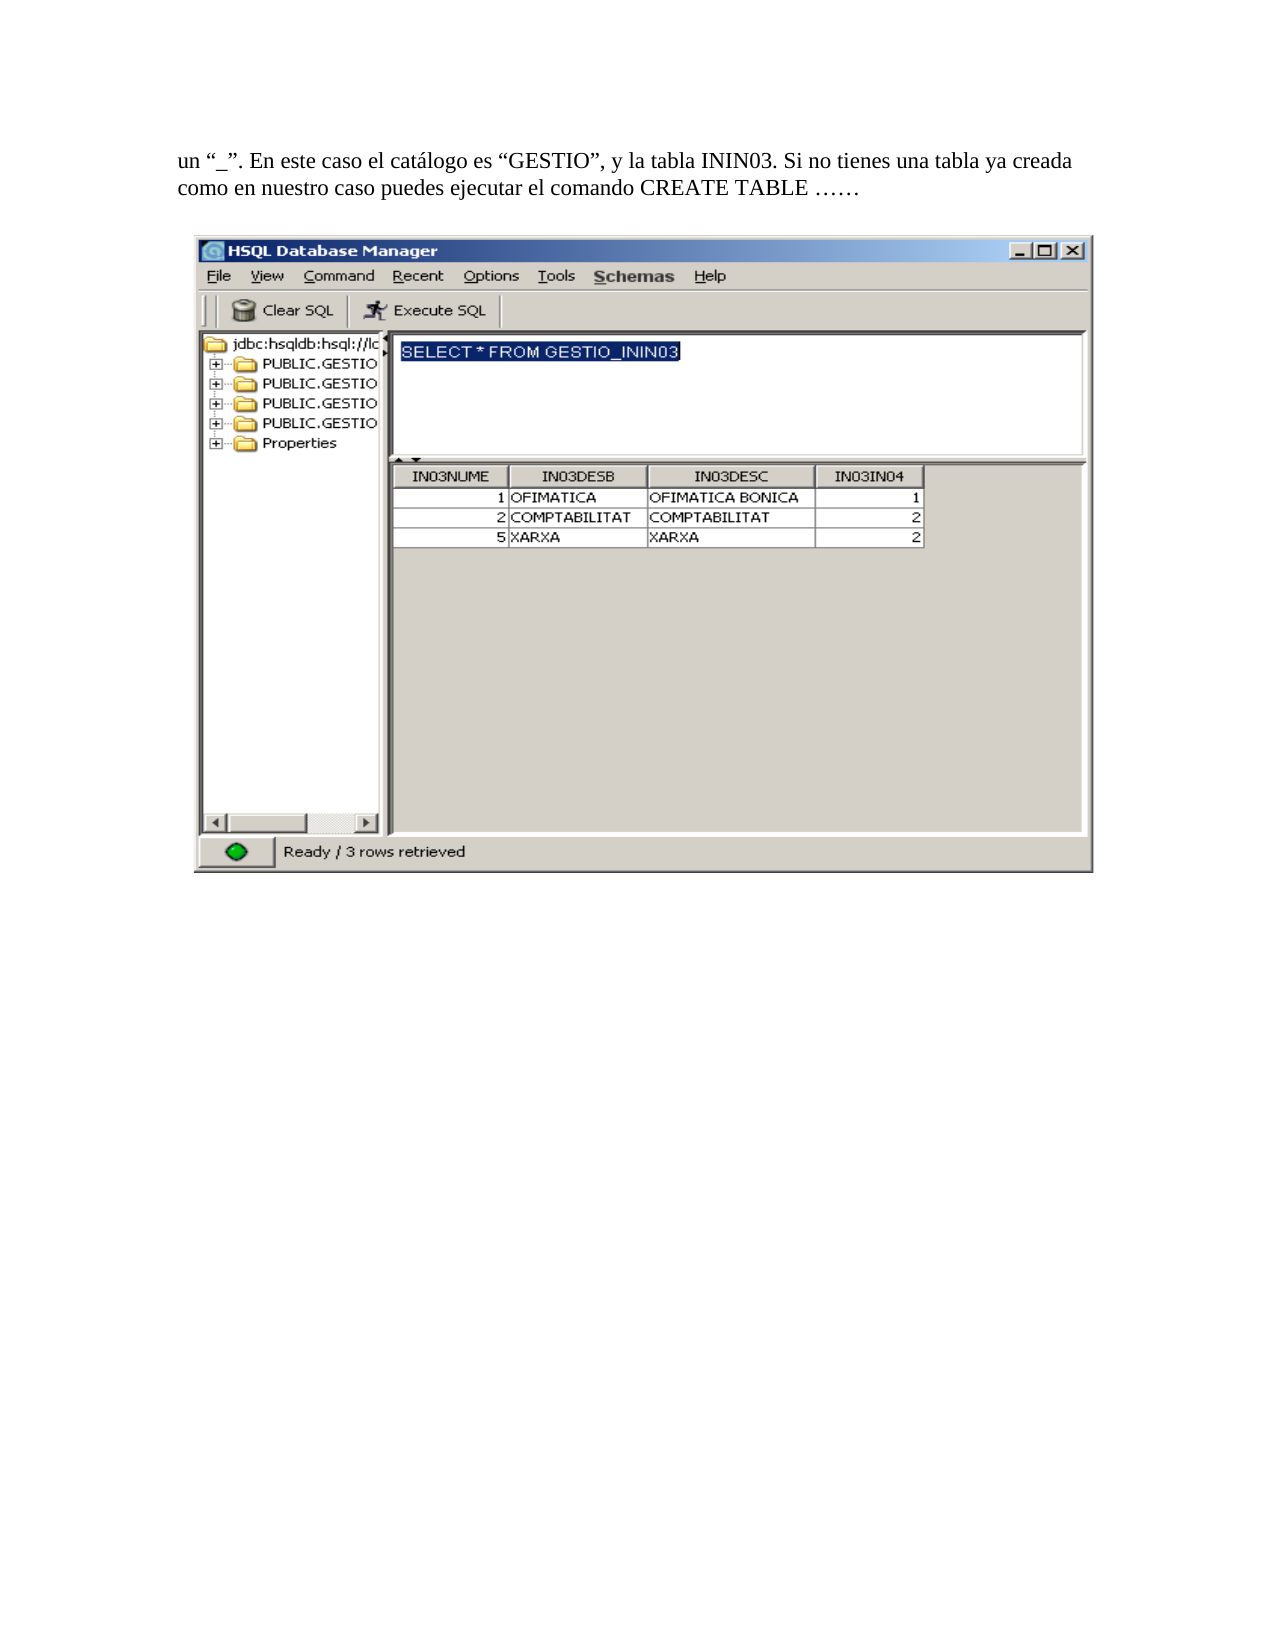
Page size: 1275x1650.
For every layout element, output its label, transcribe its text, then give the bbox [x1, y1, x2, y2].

picture [193, 235, 1094, 873]
text un “_”. En este caso el catálogo es “GESTIO”, y la tabla ININ03. Si no tienes una tabla ya creada como en nuestro caso puedes ejecutar el comando CREATE TABLE …… [177, 148, 1125, 200]
